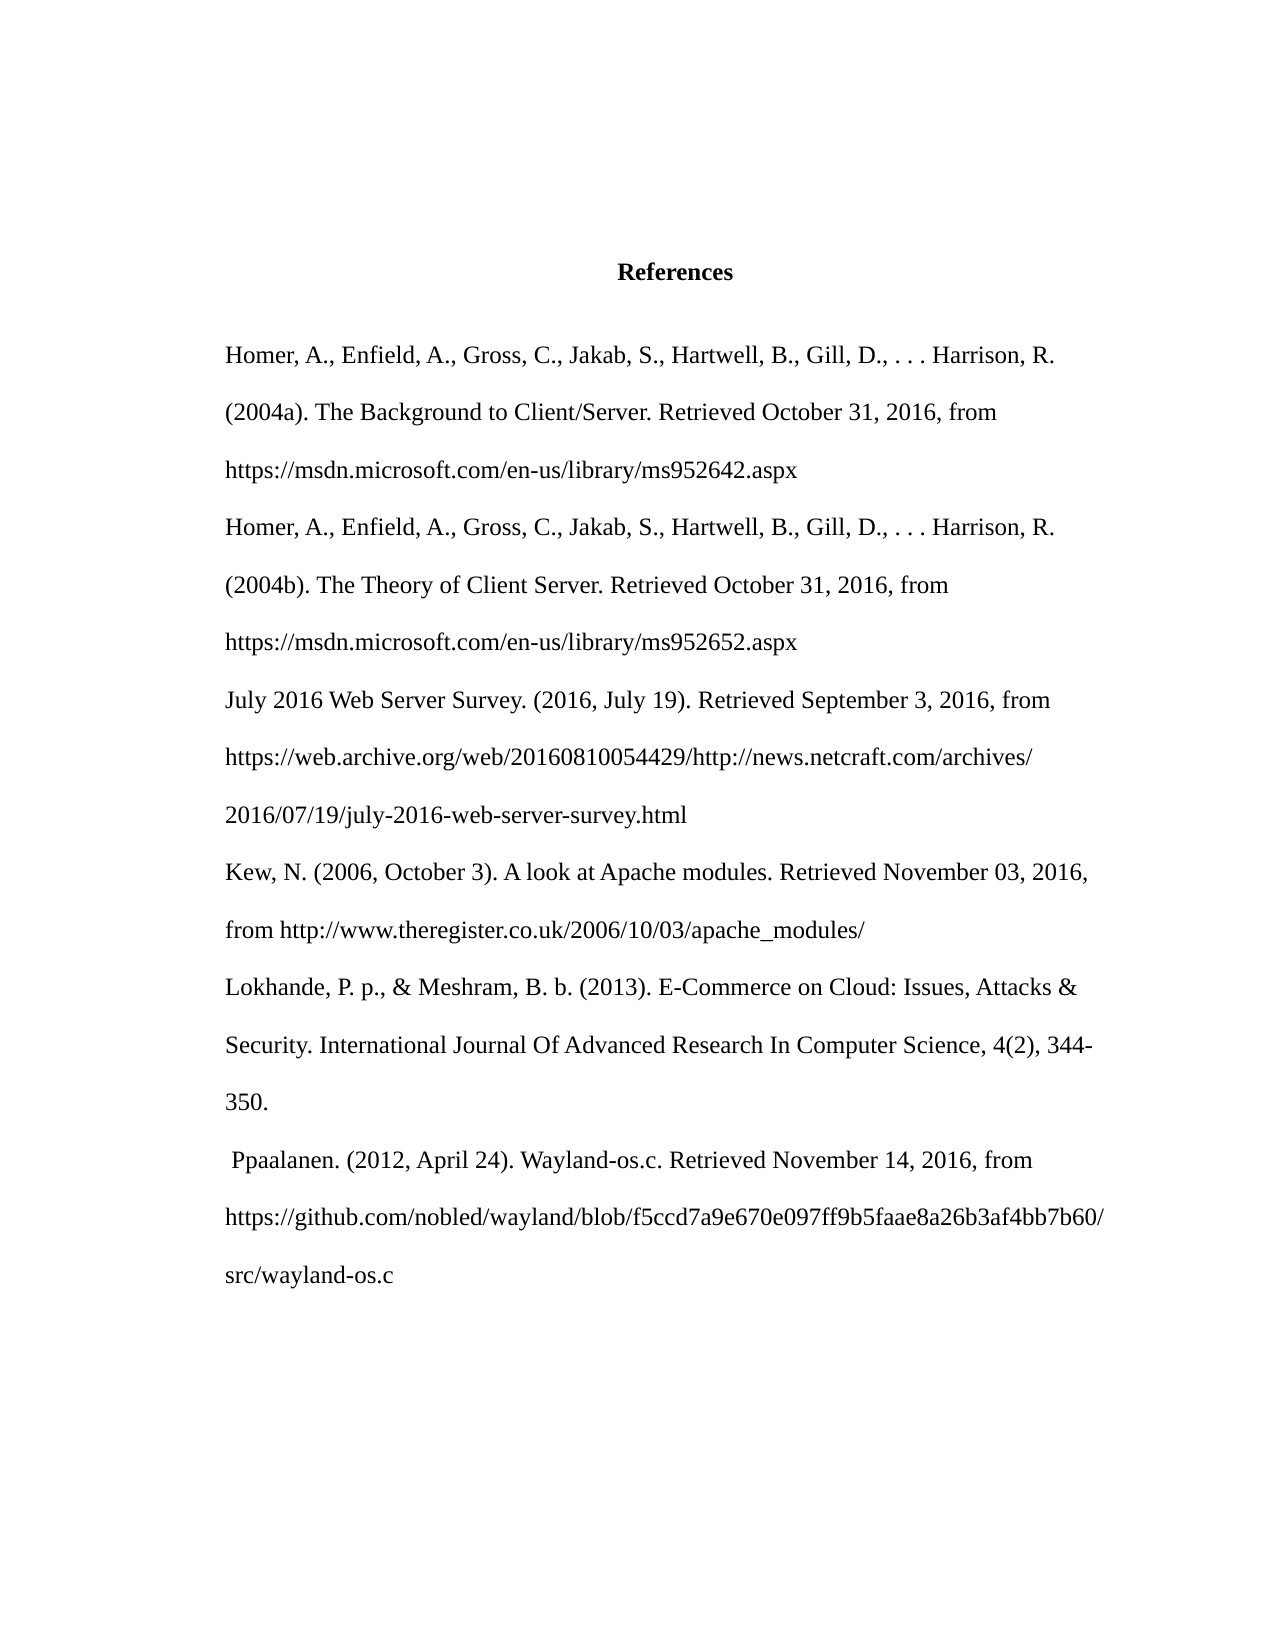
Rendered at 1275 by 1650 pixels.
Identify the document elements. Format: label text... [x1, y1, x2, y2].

subtitle Lokhande, P. p., & Meshram, B. b. (2013). E-Commerce on Cloud: Issues, Attacks & Security. International Journal Of Advanced Research In Computer Science, 4(2), 344-350. [225, 972, 1125, 1116]
subtitle References [150, 257, 1125, 286]
subtitle Homer, A., Enfield, A., Gross, C., Jakab, S., Hartwell, B., Gill, D., . . . Harrison, R. (2004b). The Theory of Client Server. Retrieved October 31, 2016, from https://msdn.microsoft.com/en-us/library/ms952652.aspx [225, 512, 1125, 656]
subtitle Homer, A., Enfield, A., Gross, C., Jakab, S., Hartwell, B., Gill, D., . . . Harrison, R. (2004a). The Background to Client/Server. Retrieved October 31, 2016, from https://msdn.microsoft.com/en-us/library/ms952642.aspx [225, 340, 1125, 484]
subtitle July 2016 Web Server Survey. (2016, July 19). Retrieved September 3, 2016, from https://web.archive.org/web/20160810054429/http://news.netcraft.com/archives/2016/07/19/july-2016-web-server-survey.html [225, 685, 1125, 829]
subtitle Kew, N. (2006, October 3). A look at Apache modules. Retrieved November 03, 2016, from http://www.theregister.co.uk/2006/10/03/apache_modules/ [225, 857, 1125, 944]
subtitle Ppaalanen. (2012, April 24). Wayland-os.c. Retrieved November 14, 2016, from https://github.com/nobled/wayland/blob/f5ccd7a9e670e097ff9b5faae8a26b3af4bb7b60/src/wayland-os.c [225, 1145, 1125, 1289]
